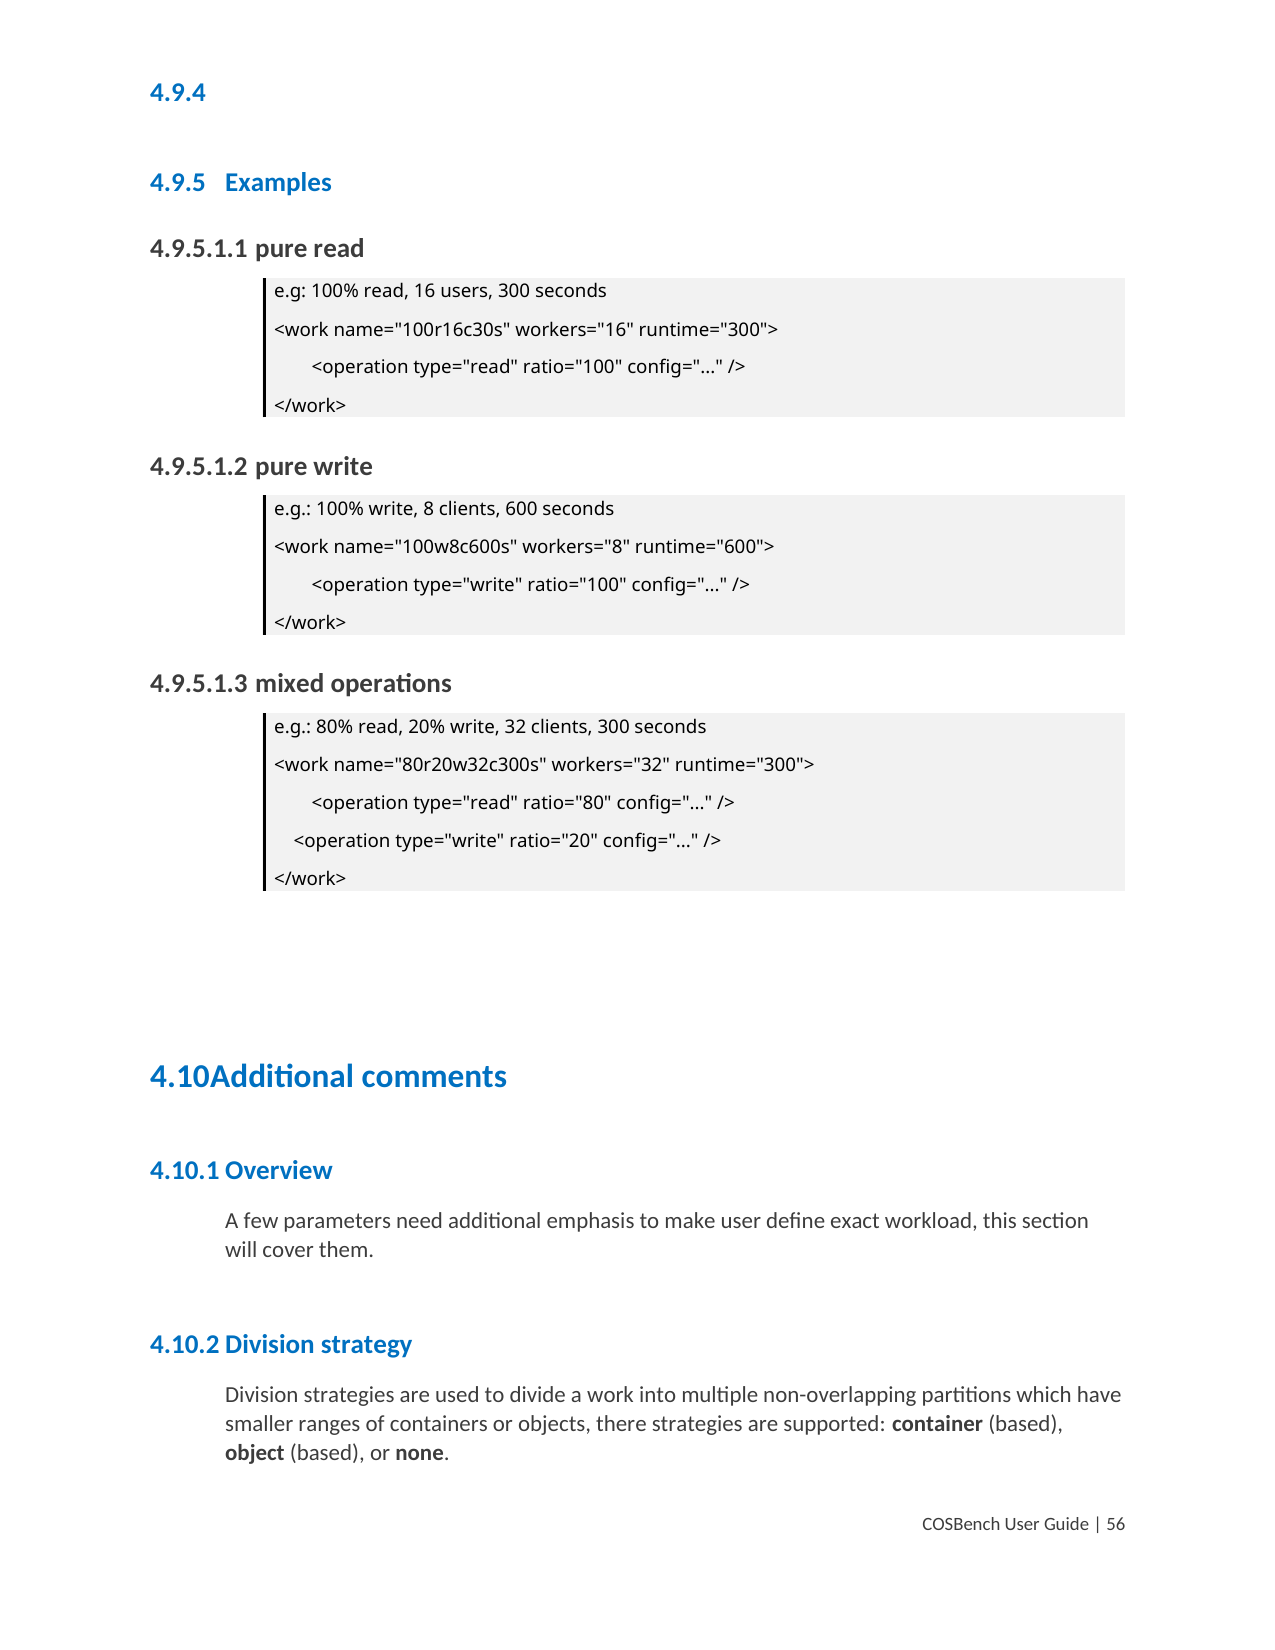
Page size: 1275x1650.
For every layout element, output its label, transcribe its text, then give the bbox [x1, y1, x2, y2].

text </work> [266, 609, 1125, 635]
text <operation type="write" ratio="100" config="..." /> [266, 571, 1125, 597]
text </work> [266, 865, 1125, 891]
text </work> [266, 392, 1125, 417]
text Division strategies are used to divide a work into multiple non-overlapping partitions which have smaller ranges of containers or objects, there strategies are supported: container (based), object (based), or none. [225, 1380, 1125, 1466]
subtitle Examples [150, 166, 1125, 198]
subtitle Overview [150, 1153, 1125, 1187]
subtitle mixed operations [150, 666, 1125, 699]
text e.g.: 100% write, 8 clients, 600 seconds [266, 495, 1125, 521]
text A few parameters need additional emphasis to make user define exact workload, this section will cover them. [225, 1207, 1125, 1264]
text <operation type="read" ratio="80" config="..." /> [266, 789, 1125, 814]
subtitle Division strategy [150, 1327, 1125, 1360]
text e.g: 100% read, 16 users, 300 seconds [266, 278, 1125, 303]
subtitle Additional comments [150, 1055, 1125, 1096]
text e.g.: 80% read, 20% write, 32 clients, 300 seconds [266, 713, 1125, 738]
text <work name="100r16c30s" workers="16" runtime="300"> [266, 316, 1125, 341]
text <operation type="write" ratio="20" config="..." /> [266, 827, 1125, 853]
subtitle pure read [150, 231, 1125, 264]
subtitle pure write [150, 449, 1125, 482]
text <work name="80r20w32c300s" workers="32" runtime="300"> [266, 751, 1125, 777]
text <operation type="read" ratio="100" config="..." /> [266, 354, 1125, 379]
text <work name="100w8c600s" workers="8" runtime="600"> [266, 533, 1125, 559]
